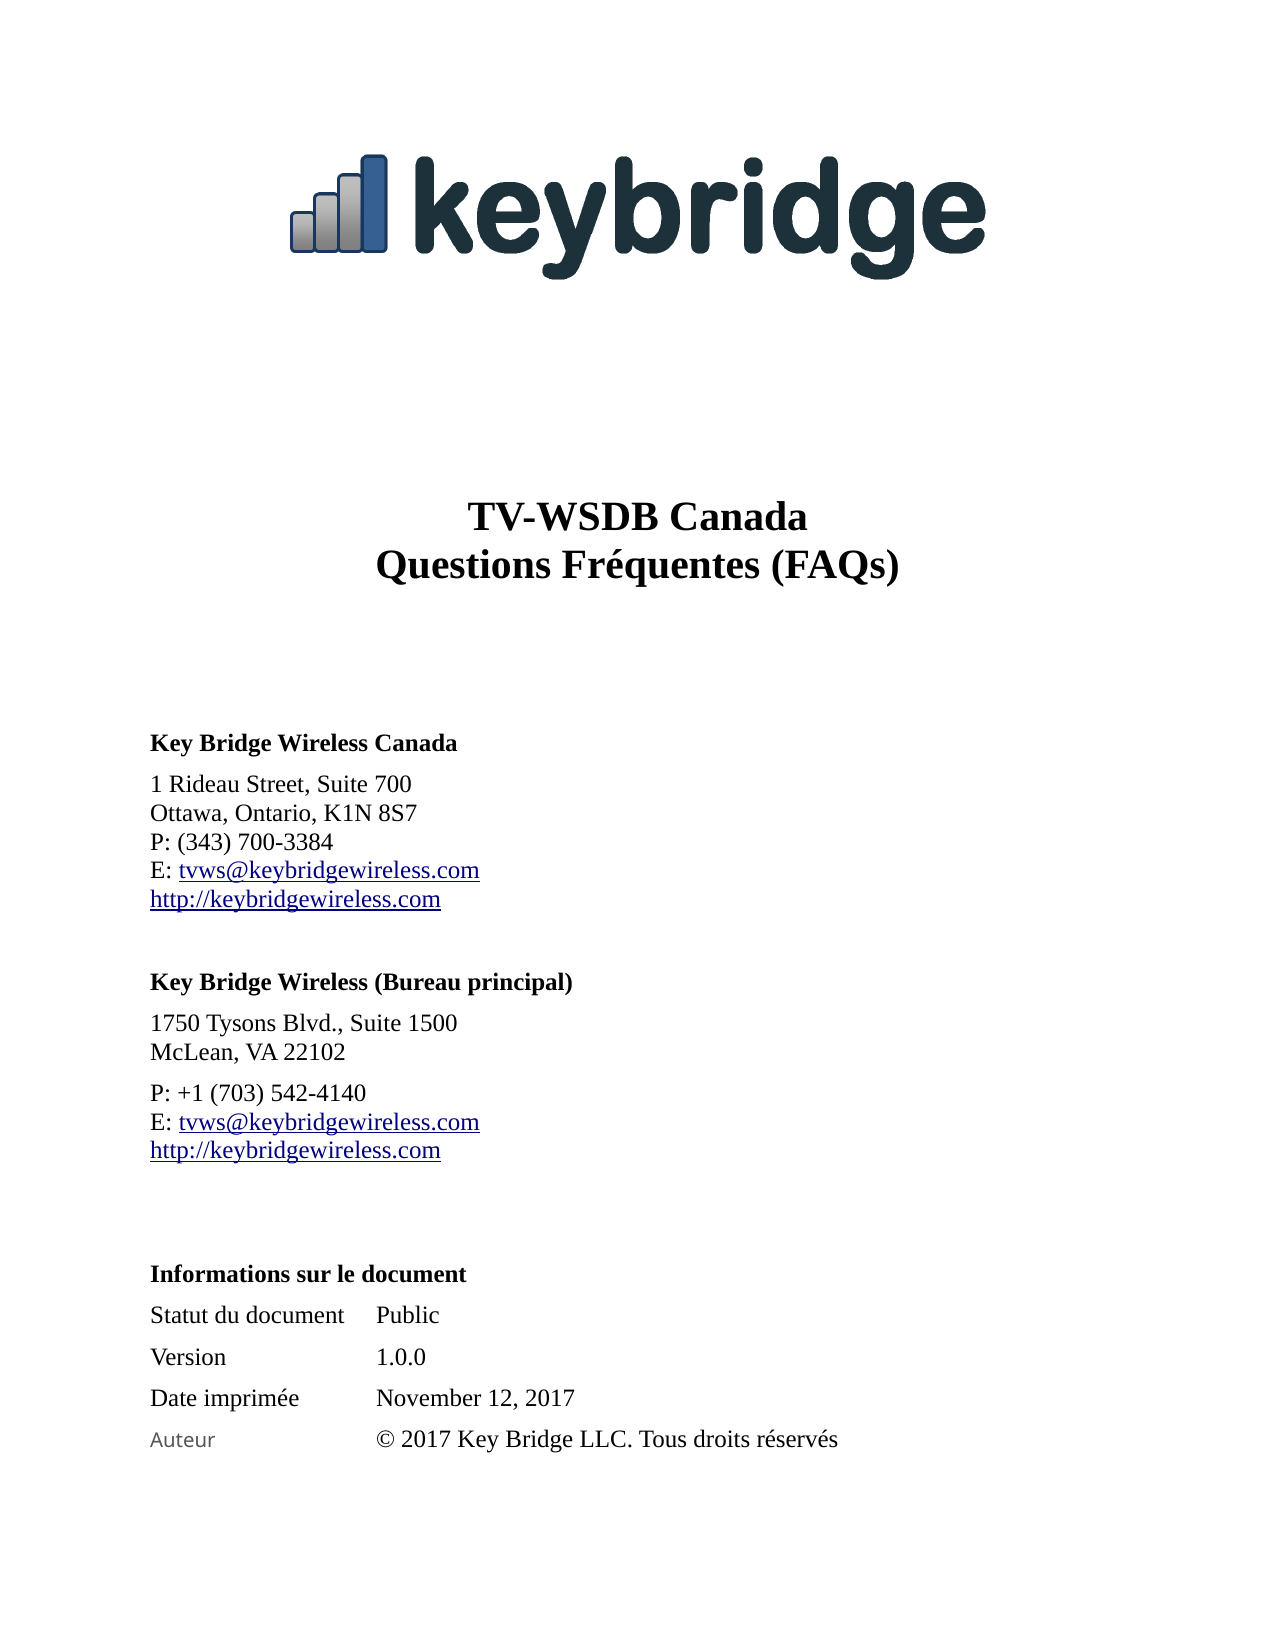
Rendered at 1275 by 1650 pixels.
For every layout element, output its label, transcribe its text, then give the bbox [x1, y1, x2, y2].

text 1 Rideau Street, Suite 700 Ottawa, Ontario, K1N 8S7 P: (343) 700-3384 E: tvws@keybridgewireless.com http://keybridgewireless.com [150, 769, 1125, 913]
text 1750 Tysons Blvd., Suite 1500 McLean, VA 22102 [150, 1008, 1125, 1066]
text Auteur © 2017 Key Bridge LLC. Tous droits réservés [150, 1424, 1125, 1454]
text Informations sur le document [150, 1259, 1125, 1288]
title TV-WSDB Canada Questions Fréquentes (FAQs) [150, 491, 1125, 587]
picture [271, 150, 1004, 285]
text Version 1.0.0 [150, 1342, 1125, 1371]
text Statut du document Public [150, 1301, 1125, 1329]
text Key Bridge Wireless (Bureau principal) [150, 967, 1125, 996]
text Key Bridge Wireless Canada [150, 728, 1125, 757]
text Date imprimée November 12, 2017 [150, 1383, 1125, 1412]
text P: +1 (703) 542-4140 E: tvws@keybridgewireless.com http://keybridgewireless.com [150, 1078, 1125, 1164]
